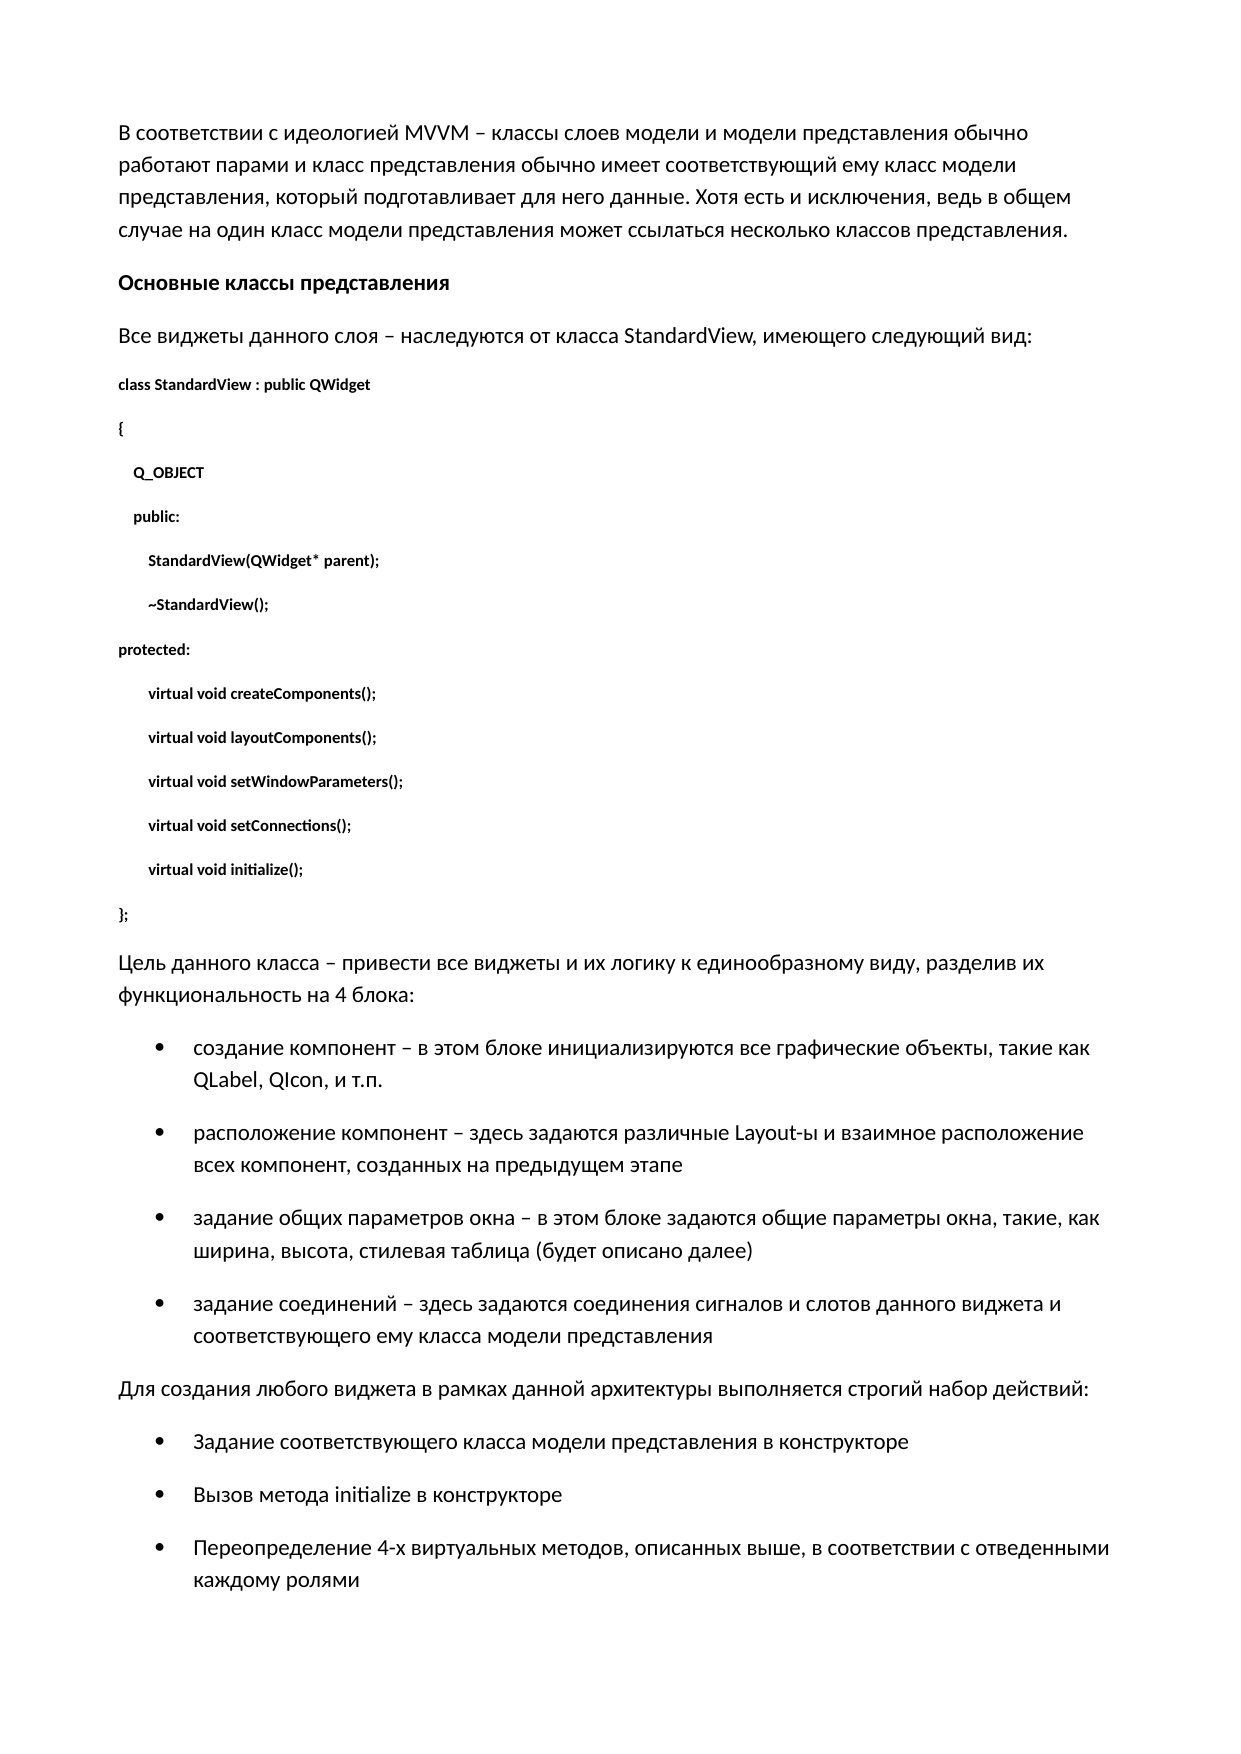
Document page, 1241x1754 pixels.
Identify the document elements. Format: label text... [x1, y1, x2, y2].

text ~StandardView(); [118, 594, 1122, 615]
text Q_OBJECT [118, 462, 1122, 482]
text В соответствии с идеологией MVVM – классы слоев модели и модели представления обычно работают парами и класс представления обычно имеет соответствующий ему класс модели представления, который подготавливает для него данные. Хотя есть и исключения, ведь в общем случае на один класс модели представления может ссылаться несколько классов представления. [118, 118, 1122, 243]
text virtual void initialize(); [118, 859, 1122, 880]
text virtual void setConnections(); [118, 815, 1122, 836]
text virtual void layoutComponents(); [118, 727, 1122, 747]
list задание соединений – здесь задаются соединения сигналов и слотов данного виджета и соответствующего ему класса модели представления [156, 1289, 1122, 1349]
text StandardView(QWidget* parent); [118, 550, 1122, 571]
list расположение компонент – здесь задаются различные Layout-ы и взаимное расположение всех компонент, созданных на предыдущем этапе [156, 1118, 1122, 1178]
text Все виджеты данного слоя – наследуются от класса StandardView, имеющего следующий вид: [118, 321, 1122, 349]
text protected: [118, 639, 1122, 659]
text virtual void createComponents(); [118, 683, 1122, 703]
text Для создания любого виджета в рамках данной архитектуры выполняется строгий набор действий: [118, 1374, 1122, 1402]
text Основные классы представления [118, 268, 1122, 296]
list задание общих параметров окна – в этом блоке задаются общие параметры окна, такие, как ширина, высота, стилевая таблица (будет описано далее) [156, 1203, 1122, 1264]
text class StandardView : public QWidget [118, 374, 1122, 394]
text Цель данного класса – привести все виджеты и их логику к единообразному виду, разделив их функциональность на 4 блока: [118, 948, 1122, 1008]
text { [118, 418, 1122, 438]
list Задание соответствующего класса модели представления в конструкторе [156, 1427, 1122, 1455]
text virtual void setWindowParameters(); [118, 771, 1122, 792]
text public: [118, 506, 1122, 527]
list создание компонент – в этом блоке инициализируются все графические объекты, такие как QLabel, QIcon, и т.п. [156, 1033, 1122, 1093]
text }; [118, 904, 1122, 924]
list Переопределение 4-х виртуальных методов, описанных выше, в соответствии с отведенными каждому ролями [156, 1533, 1122, 1593]
list Вызов метода initialize в конструкторе [156, 1480, 1122, 1508]
